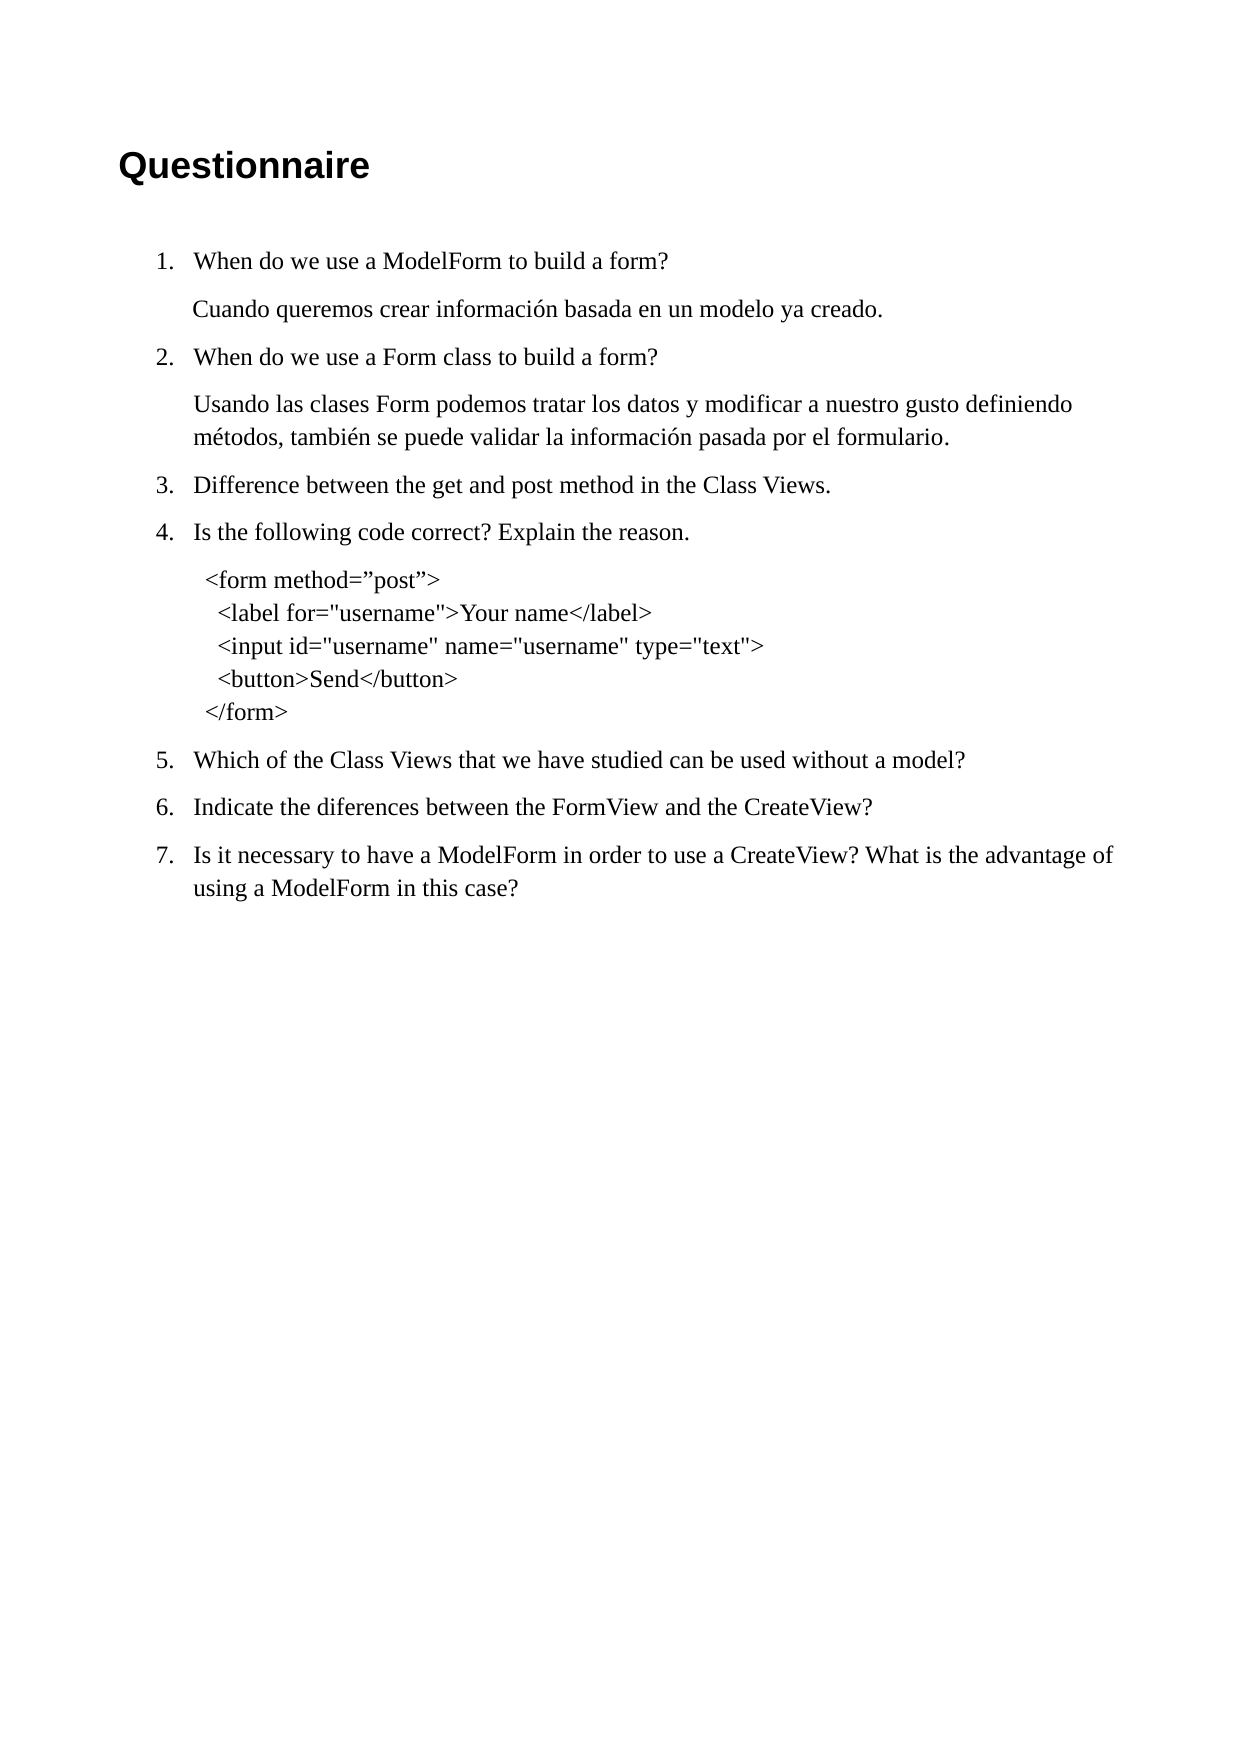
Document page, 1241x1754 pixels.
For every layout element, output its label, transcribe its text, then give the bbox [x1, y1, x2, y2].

text Cuando queremos crear información basada en un modelo ya creado. [118, 294, 1122, 323]
list Usando las clases Form podemos tratar los datos y modificar a nuestro gusto definiendo métodos, también se puede validar la información pasada por el formulario. [156, 389, 1122, 451]
list Is it necessary to have a ModelForm in order to use a CreateView? What is the advantage of using a ModelForm in this case? [156, 840, 1122, 902]
list Which of the Class Views that we have studied can be used without a model? [156, 745, 1122, 773]
list Difference between the get and post method in the Class Views. [156, 470, 1122, 498]
list When do we use a ModelForm to build a form? [156, 246, 1122, 275]
subtitle Questionnaire [118, 143, 1122, 186]
list Is the following code correct? Explain the reason. [156, 517, 1122, 546]
list Indicate the diferences between the FormView and the CreateView? [156, 792, 1122, 821]
list When do we use a Form class to build a form? [156, 342, 1122, 370]
text <form method=”post”> <label for="username">Your name</label> <input id="username" name="username" type="text"> <button>Send</button> </form> [192, 565, 1122, 726]
